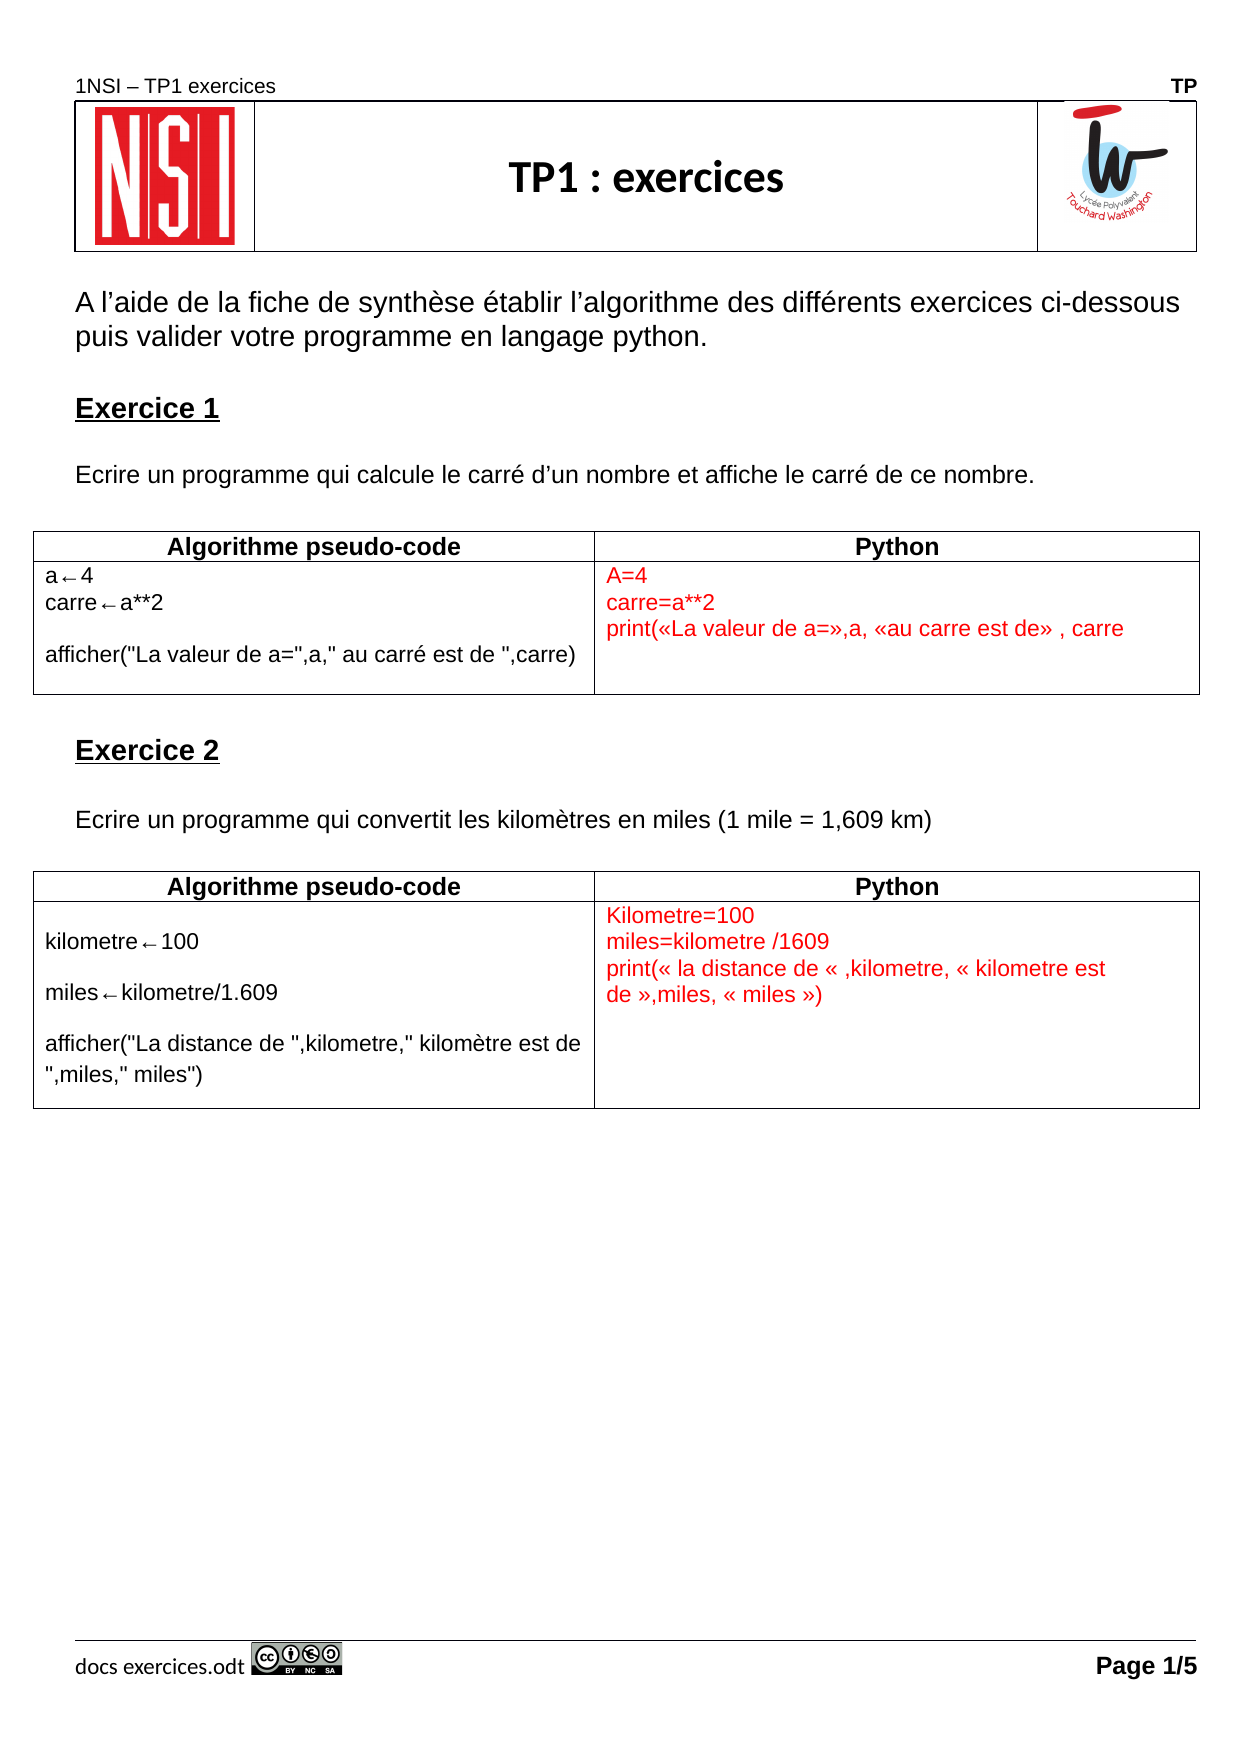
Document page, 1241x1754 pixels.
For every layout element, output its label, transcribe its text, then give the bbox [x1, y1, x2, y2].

table_cell Kilometre=100 miles=kilometre /1609 print(« la distance de « ,kilometre, « kilometre est de »,miles, « miles ») [595, 902, 1199, 1108]
text A l’aide de la fiche de synthèse établir l’algorithme des différents exercices ci-dessous puis valider votre programme en langage python. [75, 285, 1196, 352]
table_cell a←4 carre←a**2 afficher("La valeur de a=",a," au carré est de ",carre) [34, 562, 594, 694]
text Ecrire un programme qui convertit les kilomètres en miles (1 mile = 1,609 km) [75, 805, 1196, 834]
picture [251, 1642, 343, 1675]
table_header Algorithme pseudo-code [34, 872, 594, 901]
table_header [76, 102, 254, 251]
picture [1064, 101, 1170, 223]
text Exercice 2 [75, 733, 1196, 767]
table_header [1038, 102, 1196, 251]
table_header TP1 : exercices [255, 102, 1037, 251]
table_header Python [595, 532, 1199, 561]
text Exercice 1 [75, 391, 1196, 424]
text Ecrire un programme qui calcule le carré d’un nombre et affiche le carré de ce nombre. [75, 460, 1196, 488]
table_cell kilometre←100 miles←kilometre/1.609 afficher("La distance de ",kilometre," kilomètre est de ",miles," miles") [34, 902, 594, 1108]
table_header Algorithme pseudo-code [34, 532, 594, 561]
table_cell A=4 carre=a**2 print(«La valeur de a=»,a, «au carre est de» , carre [595, 562, 1199, 694]
table_header Python [595, 872, 1199, 901]
